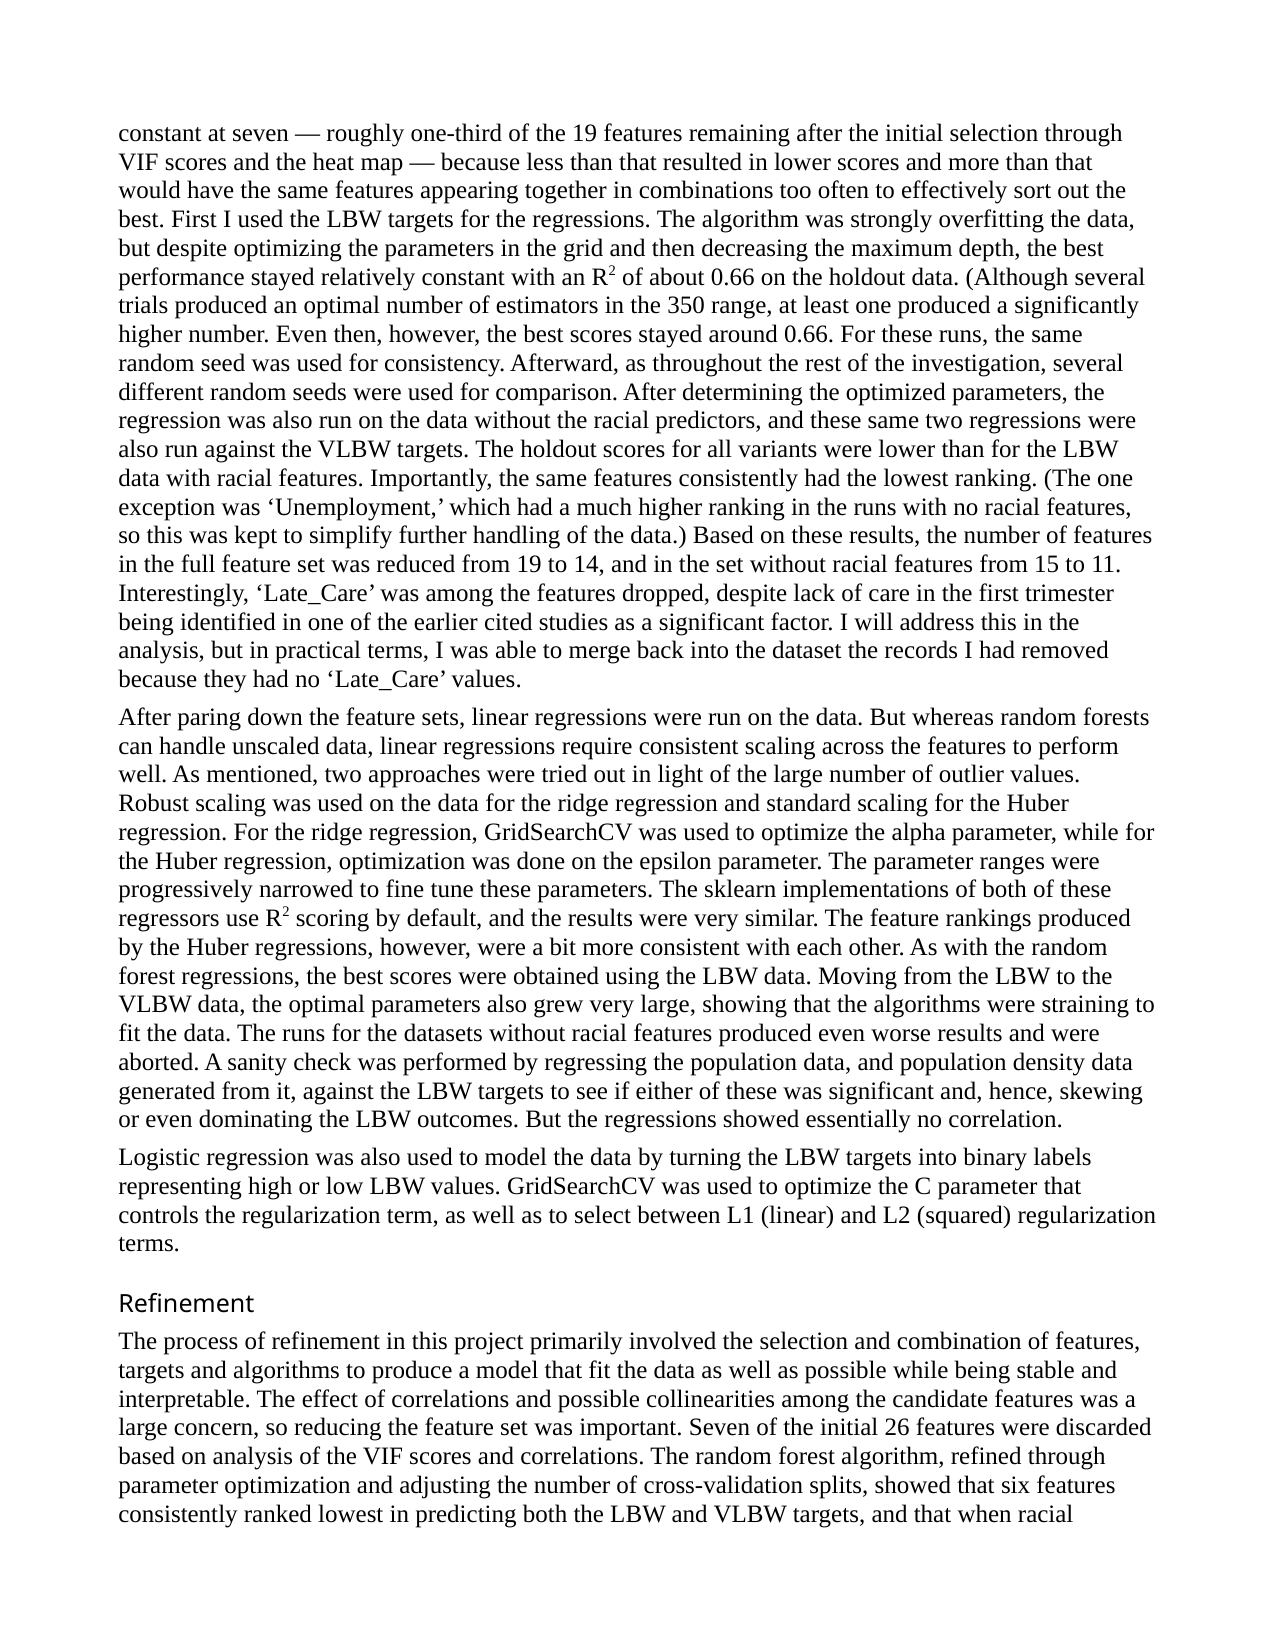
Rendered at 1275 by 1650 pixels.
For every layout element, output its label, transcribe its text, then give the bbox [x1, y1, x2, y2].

text constant at seven — roughly one-third of the 19 features remaining after the initial selection through VIF scores and the heat map — because less than that resulted in lower scores and more than that would have the same features appearing together in combinations too often to effectively sort out the best. First I used the LBW targets for the regressions. The algorithm was strongly overfitting the data, but despite optimizing the parameters in the grid and then decreasing the maximum depth, the best performance stayed relatively constant with an R2 of about 0.66 on the holdout data. (Although several trials produced an optimal number of estimators in the 350 range, at least one produced a significantly higher number. Even then, however, the best scores stayed around 0.66. For these runs, the same random seed was used for consistency. Afterward, as throughout the rest of the investigation, several different random seeds were used for comparison. After determining the optimized parameters, the regression was also run on the data without the racial predictors, and these same two regressions were also run against the VLBW targets. The holdout scores for all variants were lower than for the LBW data with racial features. Importantly, the same features consistently had the lowest ranking. (The one exception was ‘Unemployment,’ which had a much higher ranking in the runs with no racial features, so this was kept to simplify further handling of the data.) Based on these results, the number of features in the full feature set was reduced from 19 to 14, and in the set without racial features from 15 to 11. Interestingly, ‘Late_Care’ was among the features dropped, despite lack of care in the first trimester being identified in one of the earlier cited studies as a significant factor. I will address this in the analysis, but in practical terms, I was able to merge back into the dataset the records I had removed because they had no ‘Late_Care’ values. [118, 118, 1157, 693]
text After paring down the feature sets, linear regressions were run on the data. But whereas random forests can handle unscaled data, linear regressions require consistent scaling across the features to perform well. As mentioned, two approaches were tried out in light of the large number of outlier values. Robust scaling was used on the data for the ridge regression and standard scaling for the Huber regression. For the ridge regression, GridSearchCV was used to optimize the alpha parameter, while for the Huber regression, optimization was done on the epsilon parameter. The parameter ranges were progressively narrowed to fine tune these parameters. The sklearn implementations of both of these regressors use R2 scoring by default, and the results were very similar. The feature rankings produced by the Huber regressions, however, were a bit more consistent with each other. As with the random forest regressions, the best scores were obtained using the LBW data. Moving from the LBW to the VLBW data, the optimal parameters also grew very large, showing that the algorithms were straining to fit the data. The runs for the datasets without racial features produced even worse results and were aborted. A sanity check was performed by regressing the population data, and population density data generated from it, against the LBW targets to see if either of these was significant and, hence, skewing or even dominating the LBW outcomes. But the regressions showed essentially no correlation. [118, 702, 1157, 1133]
text The process of refinement in this project primarily involved the selection and combination of features, targets and algorithms to produce a model that fit the data as well as possible while being stable and interpretable. The effect of correlations and possible collinearities among the candidate features was a large concern, so reducing the feature set was important. Seven of the initial 26 features were discarded based on analysis of the VIF scores and correlations. The random forest algorithm, refined through parameter optimization and adjusting the number of cross-validation splits, showed that six features consistently ranked lowest in predicting both the LBW and VLBW targets, and that when racial [118, 1326, 1157, 1527]
text Logistic regression was also used to model the data by turning the LBW targets into binary labels representing high or low LBW values. GridSearchCV was used to optimize the C parameter that controls the regularization term, as well as to select between L1 (linear) and L2 (squared) regularization terms. [118, 1142, 1157, 1257]
text Refinement [118, 1286, 1157, 1320]
